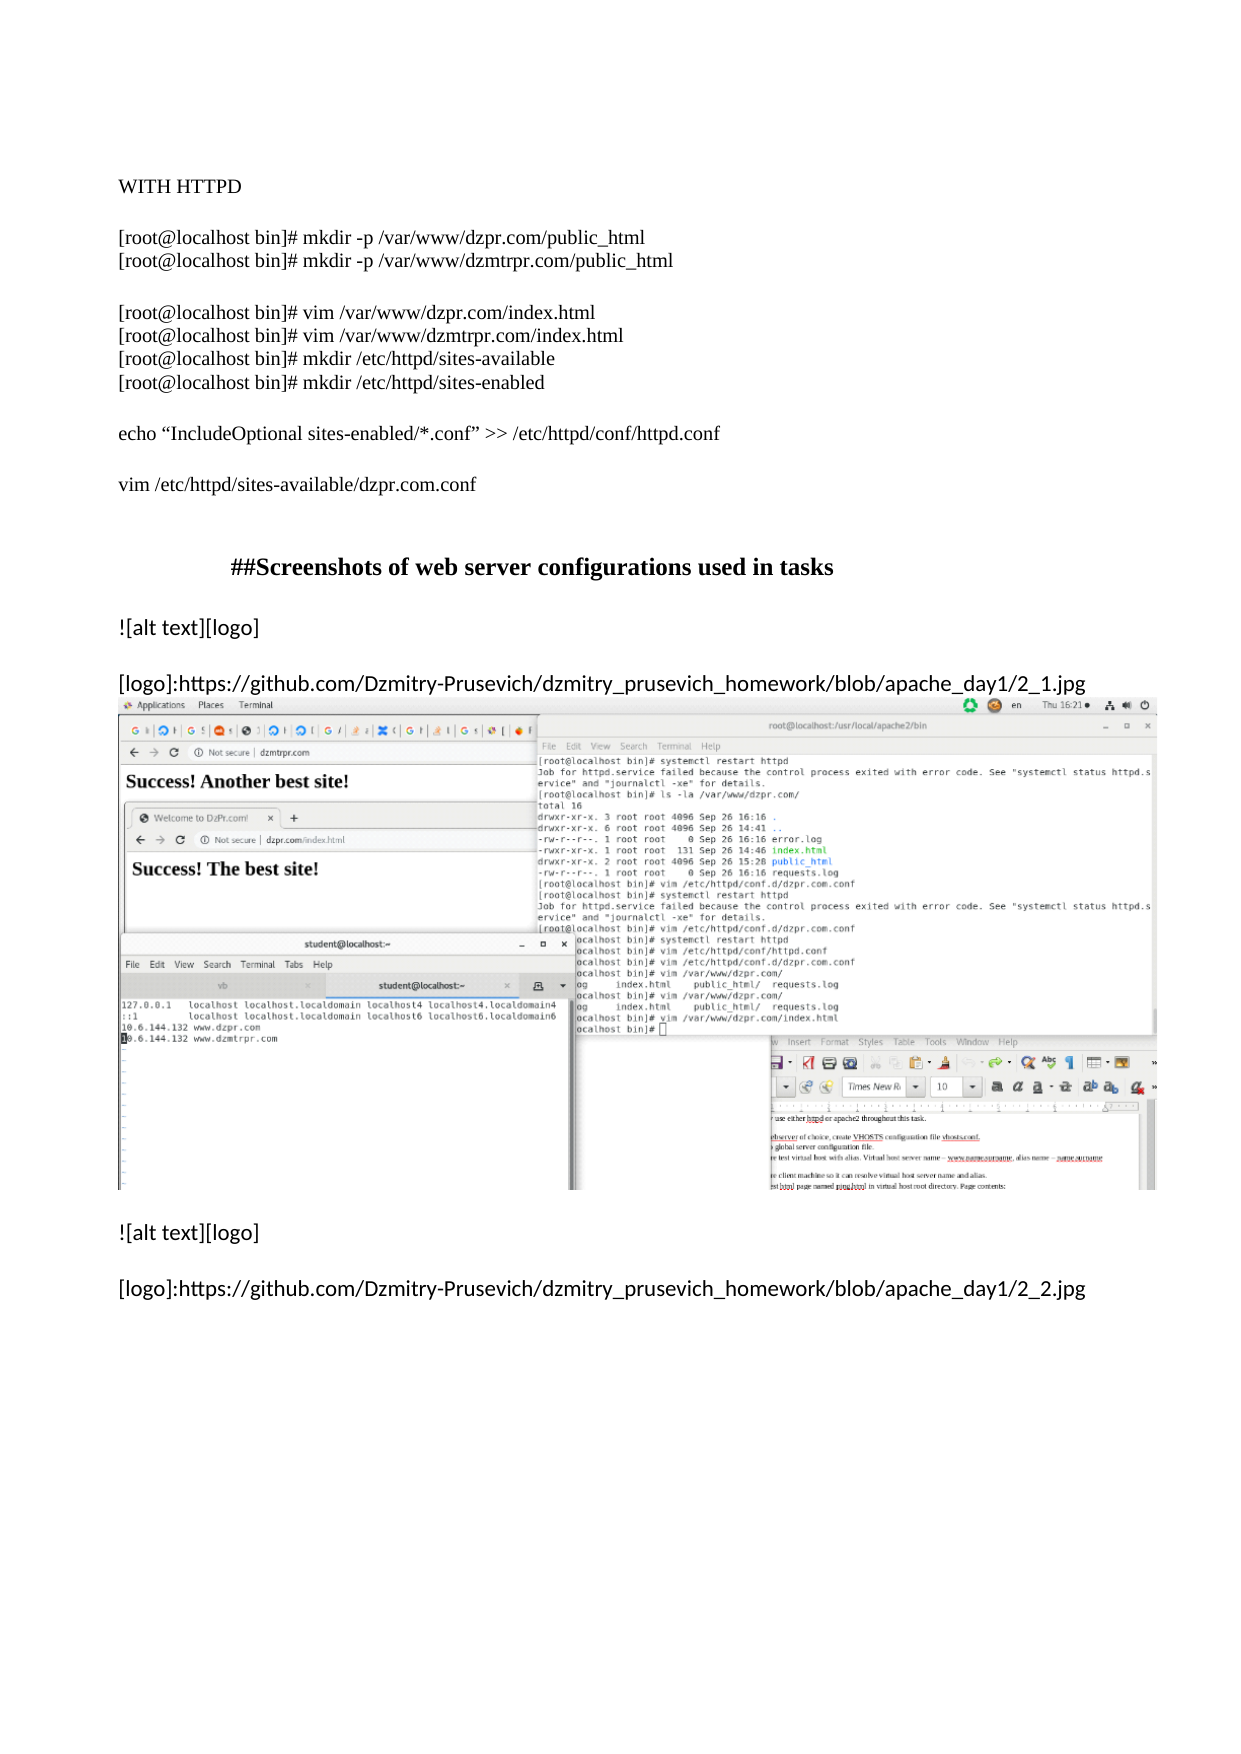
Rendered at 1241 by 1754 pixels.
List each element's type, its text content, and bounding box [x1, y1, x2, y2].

text [logo]:https://github.com/Dzmitry-Prusevich/dzmitry_prusevich_homework/blob/apache_day1/2_2.jpg [118, 1274, 1122, 1302]
text [logo]:https://github.com/Dzmitry-Prusevich/dzmitry_prusevich_homework/blob/apache_day1/2_1.jpg [118, 669, 1122, 697]
text ![alt text][logo] [118, 1218, 1122, 1246]
text ##Screenshots of web server configurations used in tasks [231, 552, 1122, 581]
text [root@localhost bin]# mkdir -p /var/www/dzmtrpr.com/public_html [118, 249, 1122, 272]
text vim /etc/httpd/sites-available/dzpr.com.conf [118, 473, 1122, 496]
text [root@localhost bin]# vim /var/www/dzpr.com/index.html [118, 300, 1122, 323]
text WITH HTTPD [118, 174, 1122, 197]
text [root@localhost bin]# mkdir /etc/httpd/sites-available [118, 347, 1122, 370]
text [root@localhost bin]# mkdir -p /var/www/dzpr.com/public_html [118, 226, 1122, 249]
text ![alt text][logo] [118, 613, 1122, 641]
text [root@localhost bin]# mkdir /etc/httpd/sites-enabled [118, 370, 1122, 393]
text echo “IncludeOptional sites-enabled/*.conf” >> /etc/httpd/conf/httpd.conf [118, 422, 1122, 445]
text [root@localhost bin]# vim /var/www/dzmtrpr.com/index.html [118, 323, 1122, 347]
